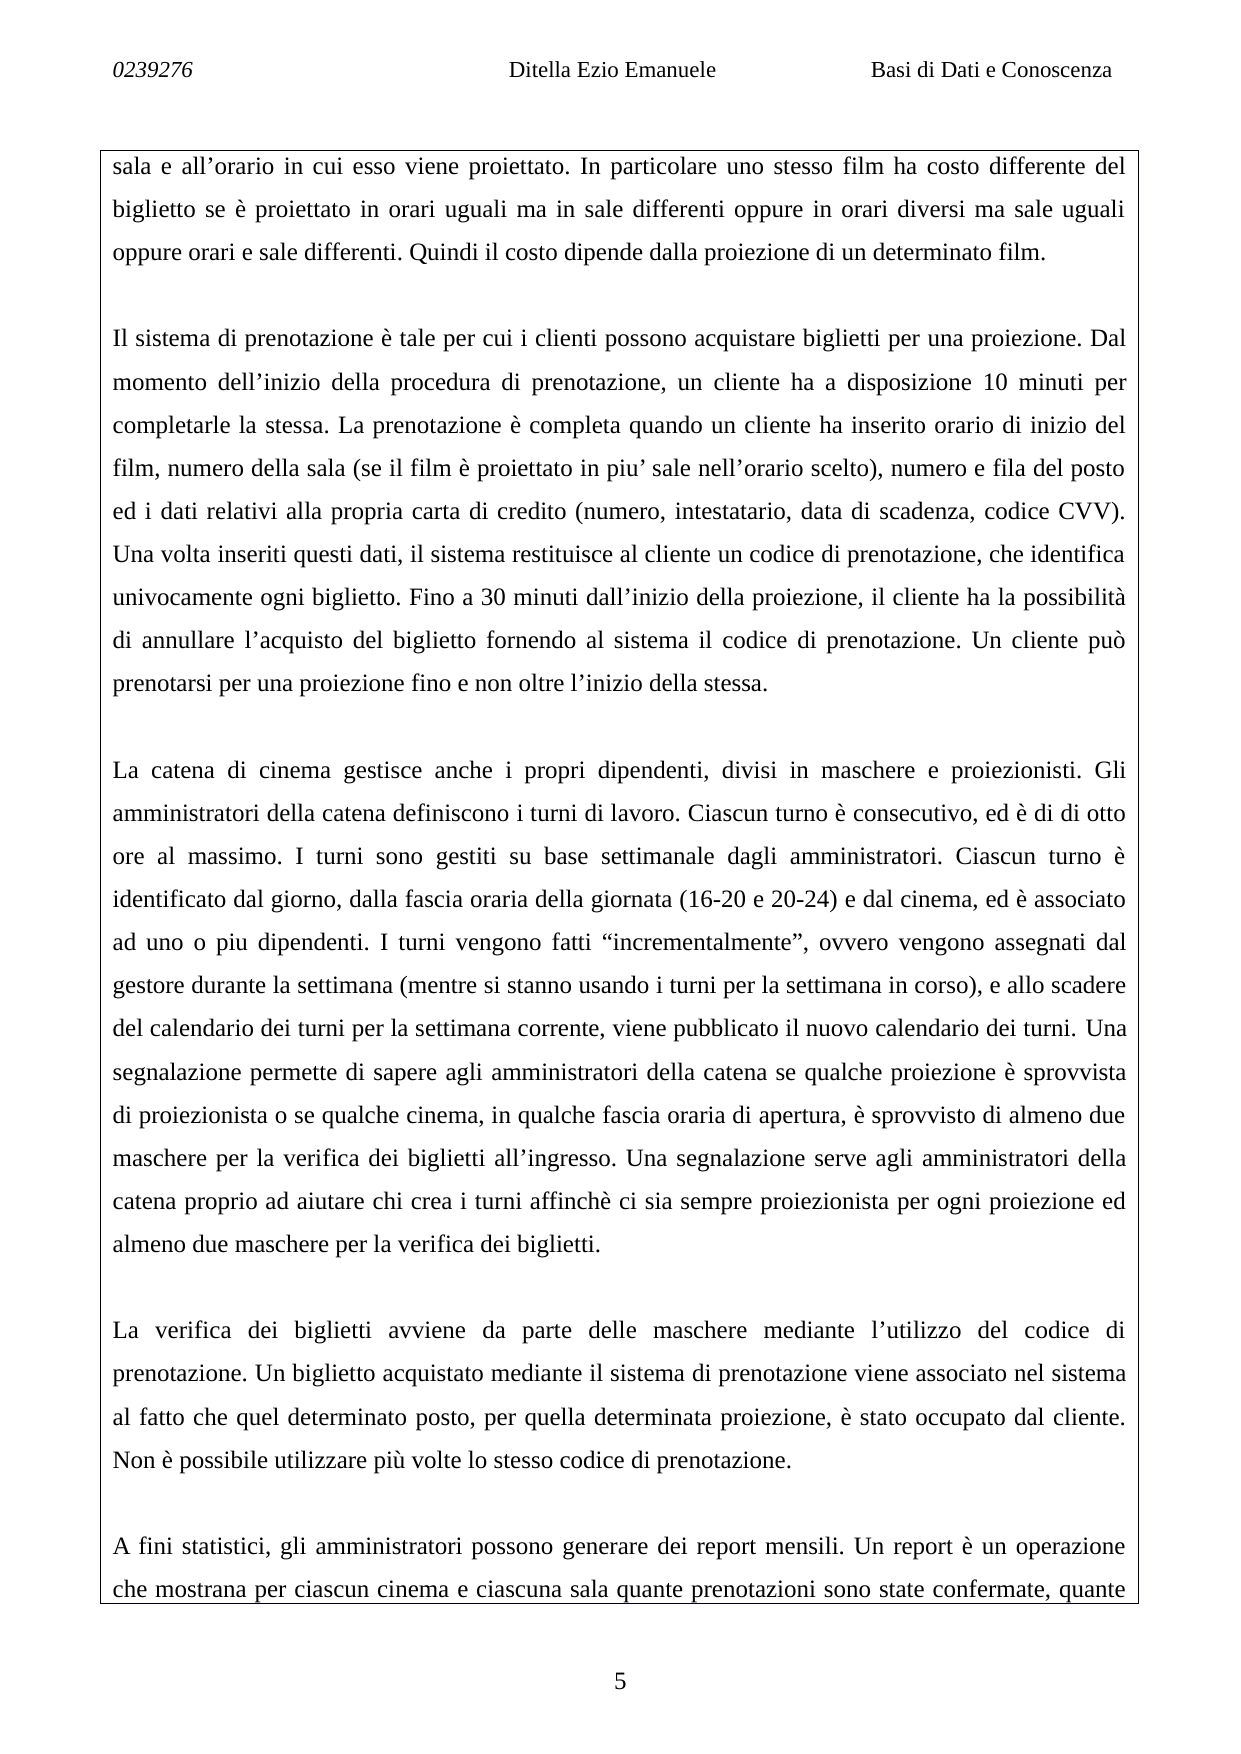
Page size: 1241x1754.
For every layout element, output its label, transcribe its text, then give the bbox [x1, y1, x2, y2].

table_header sala e all’orario in cui esso viene proiettato. In particolare uno stesso film ha costo differente del biglietto se è proiettato in orari uguali ma in sale differenti oppure in orari diversi ma sale uguali oppure orari e sale differenti. Quindi il costo dipende dalla proiezione di un determinato film. Il sistema di prenotazione è tale per cui i clienti possono acquistare biglietti per una proiezione. Dal momento dell’inizio della procedura di prenotazione, un cliente ha a disposizione 10 minuti per completarle la stessa. La prenotazione è completa quando un cliente ha inserito orario di inizio del film, numero della sala (se il film è proiettato in piu’ sale nell’orario scelto), numero e fila del posto ed i dati relativi alla propria carta di credito (numero, intestatario, data di scadenza, codice CVV). Una volta inseriti questi dati, il sistema restituisce al cliente un codice di prenotazione, che identifica univocamente ogni biglietto. Fino a 30 minuti dall’inizio della proiezione, il cliente ha la possibilità di annullare l’acquisto del biglietto fornendo al sistema il codice di prenotazione. Un cliente può prenotarsi per una proiezione fino e non oltre l’inizio della stessa. La catena di cinema gestisce anche i propri dipendenti, divisi in maschere e proiezionisti. Gli amministratori della catena definiscono i turni di lavoro. Ciascun turno è consecutivo, ed è di di otto ore al massimo. I turni sono gestiti su base settimanale dagli amministratori. Ciascun turno è identificato dal giorno, dalla fascia oraria della giornata (16-20 e 20-24) e dal cinema, ed è associato ad uno o piu dipendenti. I turni vengono fatti “incrementalmente”, ovvero vengono assegnati dal gestore durante la settimana (mentre si stanno usando i turni per la settimana in corso), e allo scadere del calendario dei turni per la settimana corrente, viene pubblicato il nuovo calendario dei turni. Una segnalazione permette di sapere agli amministratori della catena se qualche proiezione è sprovvista di proiezionista o se qualche cinema, in qualche fascia oraria di apertura, è sprovvisto di almeno due maschere per la verifica dei biglietti all’ingresso. Una segnalazione serve agli amministratori della catena proprio ad aiutare chi crea i turni affinchè ci sia sempre proiezionista per ogni proiezione ed almeno due maschere per la verifica dei biglietti. La verifica dei biglietti avviene da parte delle maschere mediante l’utilizzo del codice di prenotazione. Un biglietto acquistato mediante il sistema di prenotazione viene associato nel sistema al fatto che quel determinato posto, per quella determinata proiezione, è stato occupato dal cliente. Non è possibile utilizzare più volte lo stesso codice di prenotazione. A fini statistici, gli amministratori possono generare dei report mensili. Un report è un operazione che mostrana per ciascun cinema e ciascuna sala quante prenotazioni sono state confermate, quante [101, 151, 1138, 1603]
